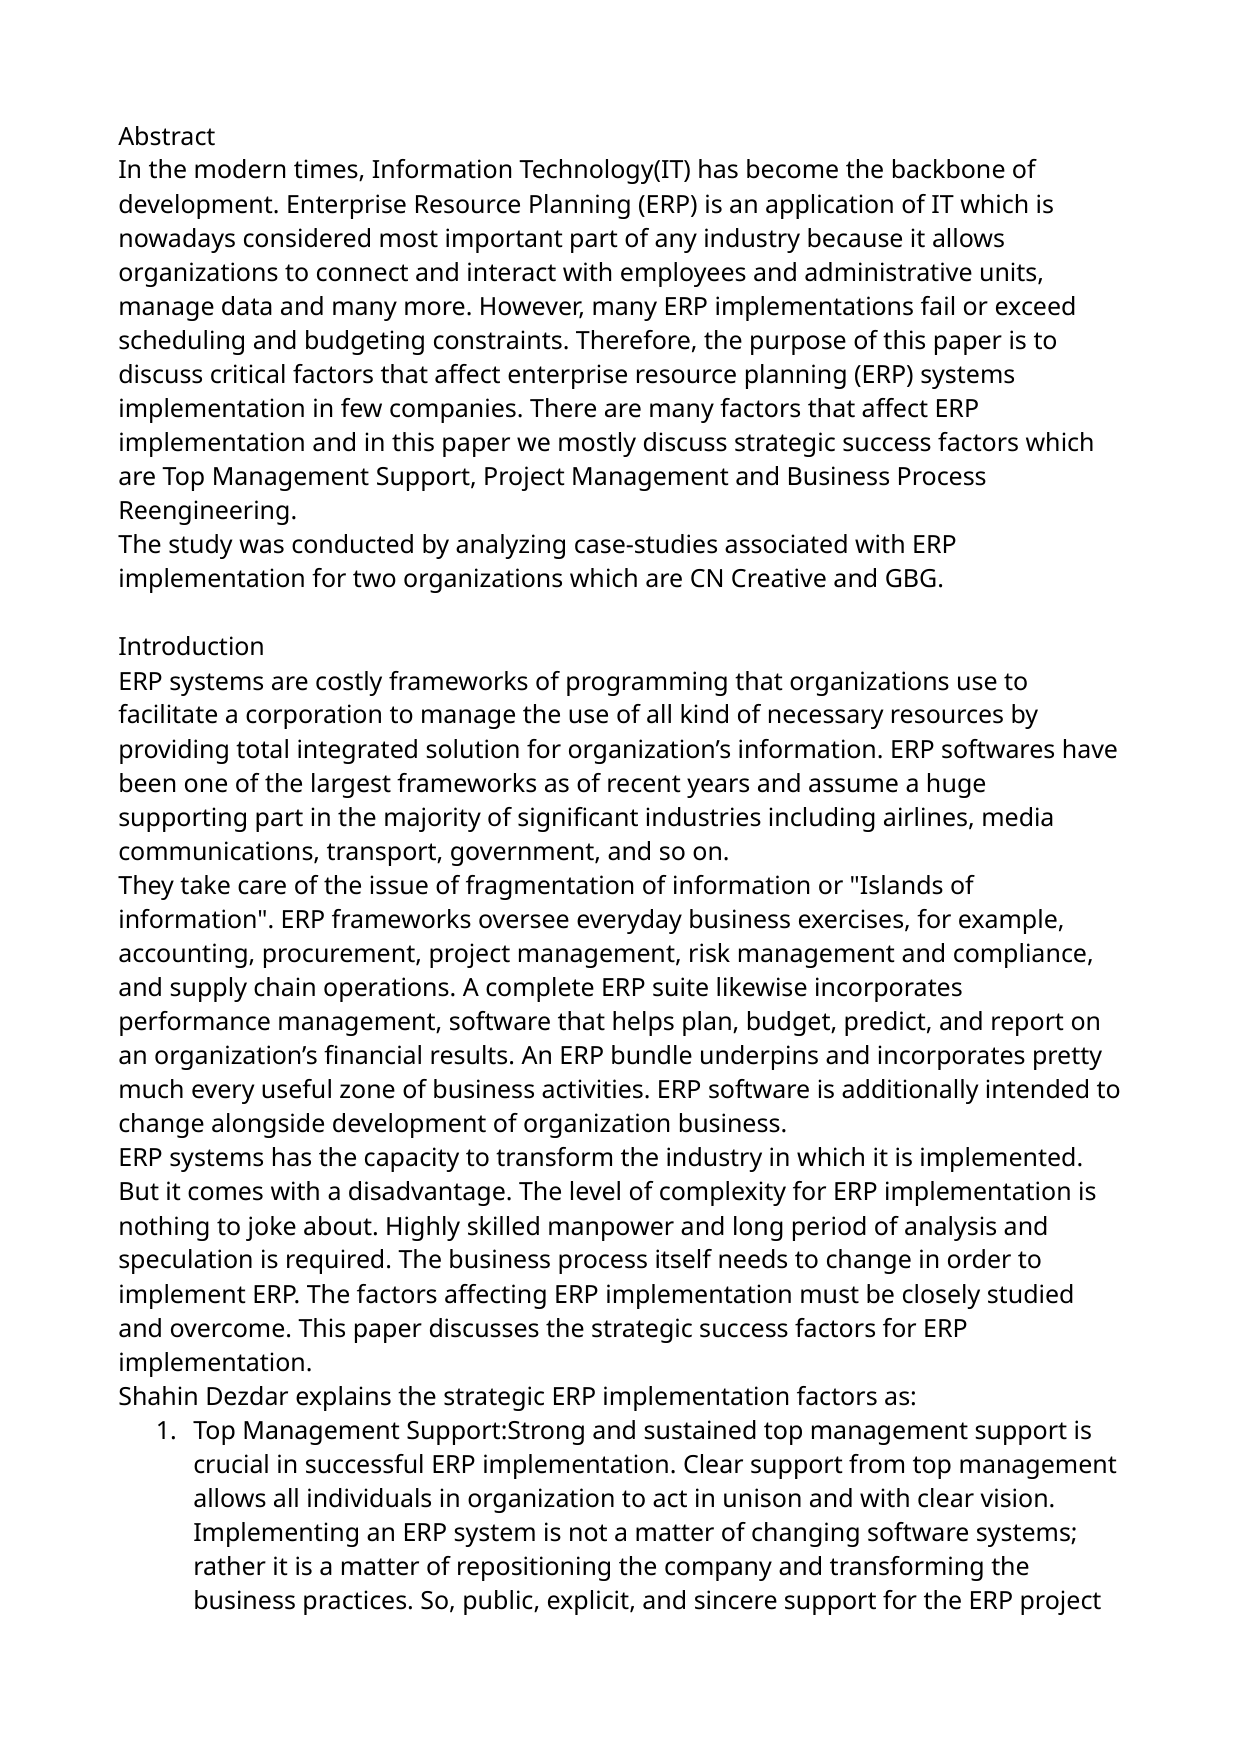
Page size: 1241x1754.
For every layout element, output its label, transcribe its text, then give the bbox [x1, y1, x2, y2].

text In the modern times, Information Technology(IT) has become the backbone of development. Enterprise Resource Planning (ERP) is an application of IT which is nowadays considered most important part of any industry because it allows organizations to connect and interact with employees and administrative units, manage data and many more. However, many ERP implementations fail or exceed scheduling and budgeting constraints. Therefore, the purpose of this paper is to discuss critical factors that affect enterprise resource planning (ERP) systems implementation in few companies. There are many factors that affect ERP implementation and in this paper we mostly discuss strategic success factors which are Top Management Support, Project Management and Business Process Reengineering. [118, 152, 1122, 527]
list Top Management Support:Strong and sustained top management support is crucial in successful ERP implementation. Clear support from top management allows all individuals in organization to act in unison and with clear vision. Implementing an ERP system is not a matter of changing software systems; rather it is a matter of repositioning the company and transforming the business practices. So, public, explicit, and sincere support for the ERP project [156, 1412, 1122, 1617]
text Abstract [118, 118, 1122, 152]
text Introduction [118, 629, 1122, 663]
text ERP systems are costly frameworks of programming that organizations use to facilitate a corporation to manage the use of all kind of necessary resources by providing total integrated solution for organization’s information. ERP softwares have been one of the largest frameworks as of recent years and assume a huge supporting part in the majority of significant industries including airlines, media communications, transport, government, and so on. [118, 663, 1122, 867]
text ERP systems has the capacity to transform the industry in which it is implemented. But it comes with a disadvantage. The level of complexity for ERP implementation is nothing to joke about. Highly skilled manpower and long period of analysis and speculation is required. The business process itself needs to change in order to implement ERP. The factors affecting ERP implementation must be closely studied and overcome. This paper discusses the strategic success factors for ERP implementation. [118, 1140, 1122, 1378]
text They take care of the issue of fragmentation of information or "Islands of information". ERP frameworks oversee everyday business exercises, for example, accounting, procurement, project management, risk management and compliance, and supply chain operations. A complete ERP suite likewise incorporates performance management, software that helps plan, budget, predict, and report on an organization’s financial results. An ERP bundle underpins and incorporates pretty much every useful zone of business activities. ERP software is additionally intended to change alongside development of organization business. [118, 867, 1122, 1140]
text Shahin Dezdar explains the strategic ERP implementation factors as: [118, 1378, 1122, 1412]
text The study was conducted by analyzing case-studies associated with ERP implementation for two organizations which are CN Creative and GBG. [118, 527, 1122, 595]
